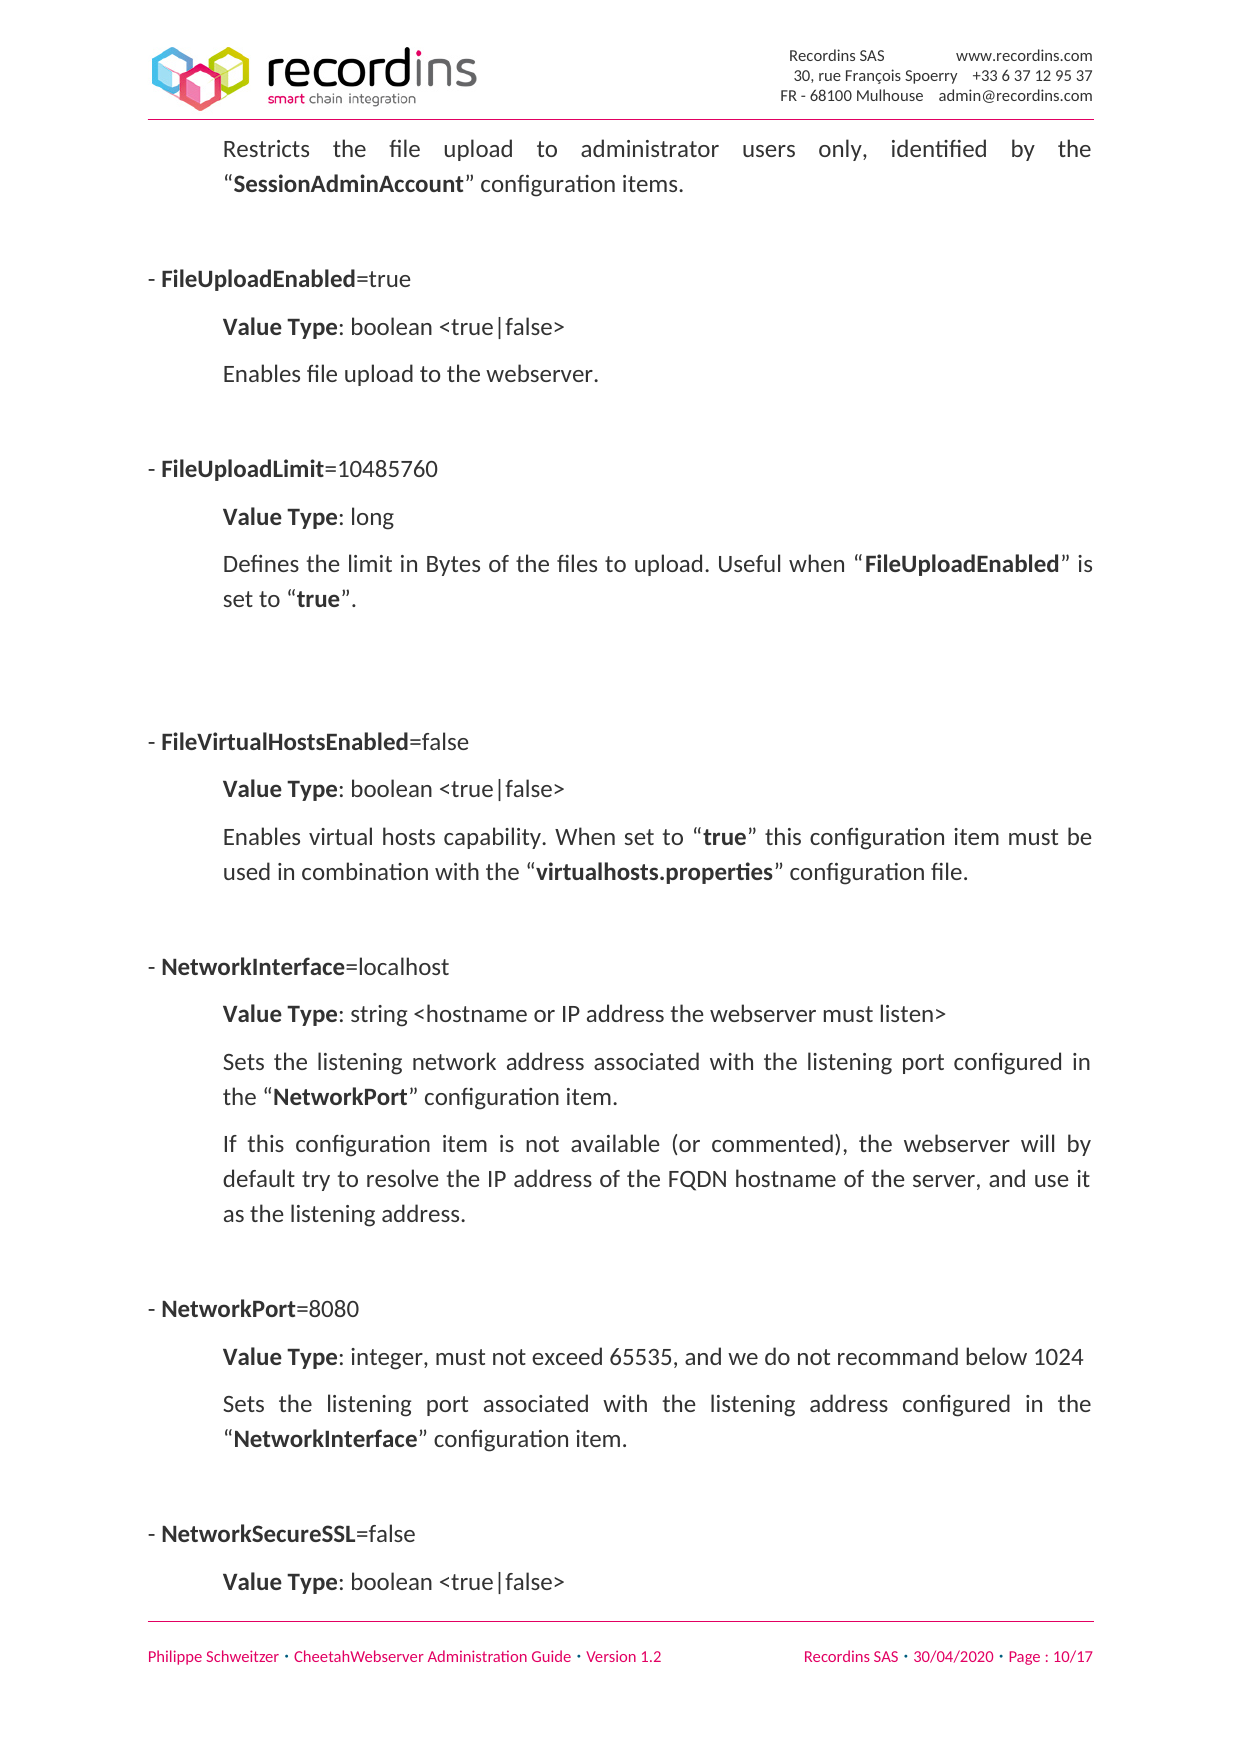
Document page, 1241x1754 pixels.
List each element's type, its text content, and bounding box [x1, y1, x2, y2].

text Defines the limit in Bytes of the files to upload. Useful when “FileUploadEnabled” is set to “true”. [223, 548, 1093, 614]
text Value Type: integer, must not exceed 65535, and we do not recommand below 1024 [223, 1341, 1093, 1372]
text Value Type: boolean <true|false> [223, 773, 1093, 804]
picture [147, 45, 481, 115]
text Value Type: long [223, 501, 1093, 532]
text - FileUploadEnabled=true [148, 263, 1093, 294]
text - NetworkSecureSSL=false [148, 1518, 1093, 1549]
text Sets the listening network address associated with the listening port configured in the “NetworkPort” configuration item. [223, 1046, 1093, 1112]
text Enables virtual hosts capability. When set to “true” this configuration item must be used in combination with the “virtualhosts.properties” configuration file. [223, 821, 1093, 887]
text - FileVirtualHostsEnabled=false [148, 726, 1093, 757]
text - NetworkPort=8080 [148, 1293, 1093, 1324]
text - NetworkInterface=localhost [148, 951, 1093, 982]
text Enables file upload to the webserver. [223, 358, 1093, 389]
text - FileUploadLimit=10485760 [148, 453, 1093, 484]
text Sets the listening port associated with the listening address configured in the “NetworkInterface” configuration item. [223, 1388, 1093, 1454]
text Value Type: boolean <true|false> [223, 311, 1093, 342]
text Restricts the file upload to administrator users only, identified by the “SessionAdminAccount” configuration items. [223, 133, 1093, 199]
text Value Type: boolean <true|false> [223, 1566, 1093, 1597]
text Value Type: string <hostname or IP address the webserver must listen> [223, 998, 1093, 1029]
text If this configuration item is not available (or commented), the webserver will by default try to resolve the IP address of the FQDN hostname of the server, and use it as the listening address. [223, 1128, 1093, 1229]
